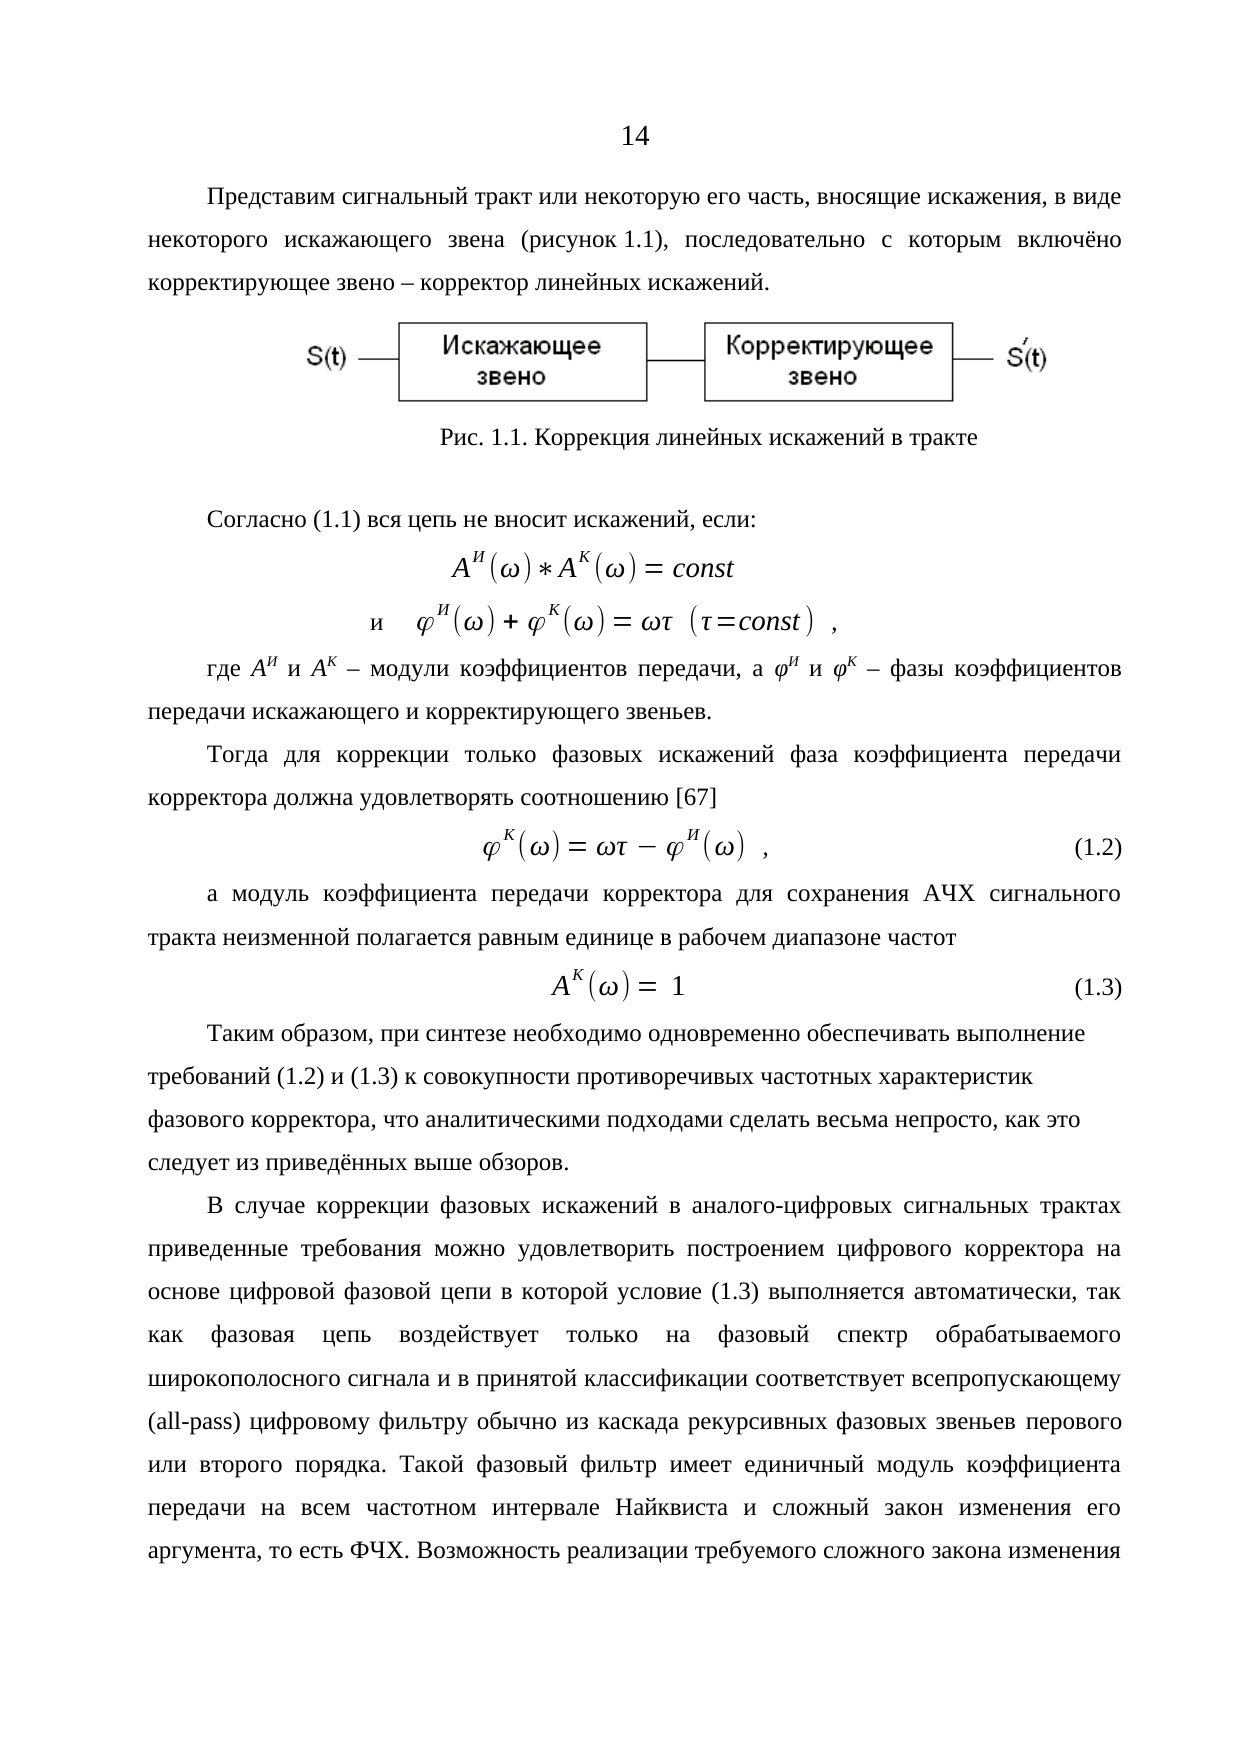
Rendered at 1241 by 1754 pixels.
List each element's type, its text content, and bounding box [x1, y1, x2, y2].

table_header [281, 311, 1078, 422]
text где АИ и АК – модули коэффициентов передачи, а φИ и φК – фазы коэффициентов передачи искажающего и корректирующего звеньев. [148, 653, 1122, 725]
text а модуль коэффициента передачи корректора для сохранения АЧХ сигнального тракта неизменной полагается равным единице в рабочем диапазоне частот [148, 878, 1122, 950]
text (1.3) [148, 965, 1122, 1003]
text и , [148, 600, 1122, 639]
picture [292, 310, 1067, 417]
text В случае коррекции фазовых искажений в аналого-цифровых сигнальных трактах приведенные требования можно удовлетворить построением цифрового корректора на основе цифровой фазовой цепи в которой условие (1.3) выполняется автоматически, так как фазовая цепь воздействует только на фазовый спектр обрабатываемого широкополосного сигнала и в принятой классификации соответствует всепропускающему (all-pass) цифровому фильтру обычно из каскада рекурсивных фазовых звеньев перового или второго порядка. Такой фазовый фильтр имеет единичный модуль коэффициента передачи на всем частотном интервале Найквиста и сложный закон изменения его аргумента, то есть ФЧХ. Возможность реализации требуемого сложного закона изменения [148, 1190, 1122, 1564]
text Представим сигнальный тракт или некоторую его часть, вносящие искажения, в виде некоторого искажающего звена (рисунок 1.1), последовательно с которым включёно корректирующее звено – корректор линейных искажений. [148, 181, 1122, 296]
text Таким образом, при синтезе необходимо одновременно обеспечивать выполнение требований (1.2) и (1.3) к совокупности противоречивых частотных характеристик фазового корректора, что аналитическими подходами сделать весьма непросто, как это следует из приведённых выше обзоров. [148, 1018, 1122, 1176]
text Согласно (1.1) вся цепь не вносит искажений, если: [148, 504, 1122, 533]
text , (1.2) [148, 826, 1122, 864]
text Тогда для коррекции только фазовых искажений фаза коэффициента передачи корректора должна удовлетворять соотношению [67] [148, 739, 1122, 811]
table_cell Рис. 1.1. Коррекция линейных искажений в тракте [281, 422, 1078, 461]
